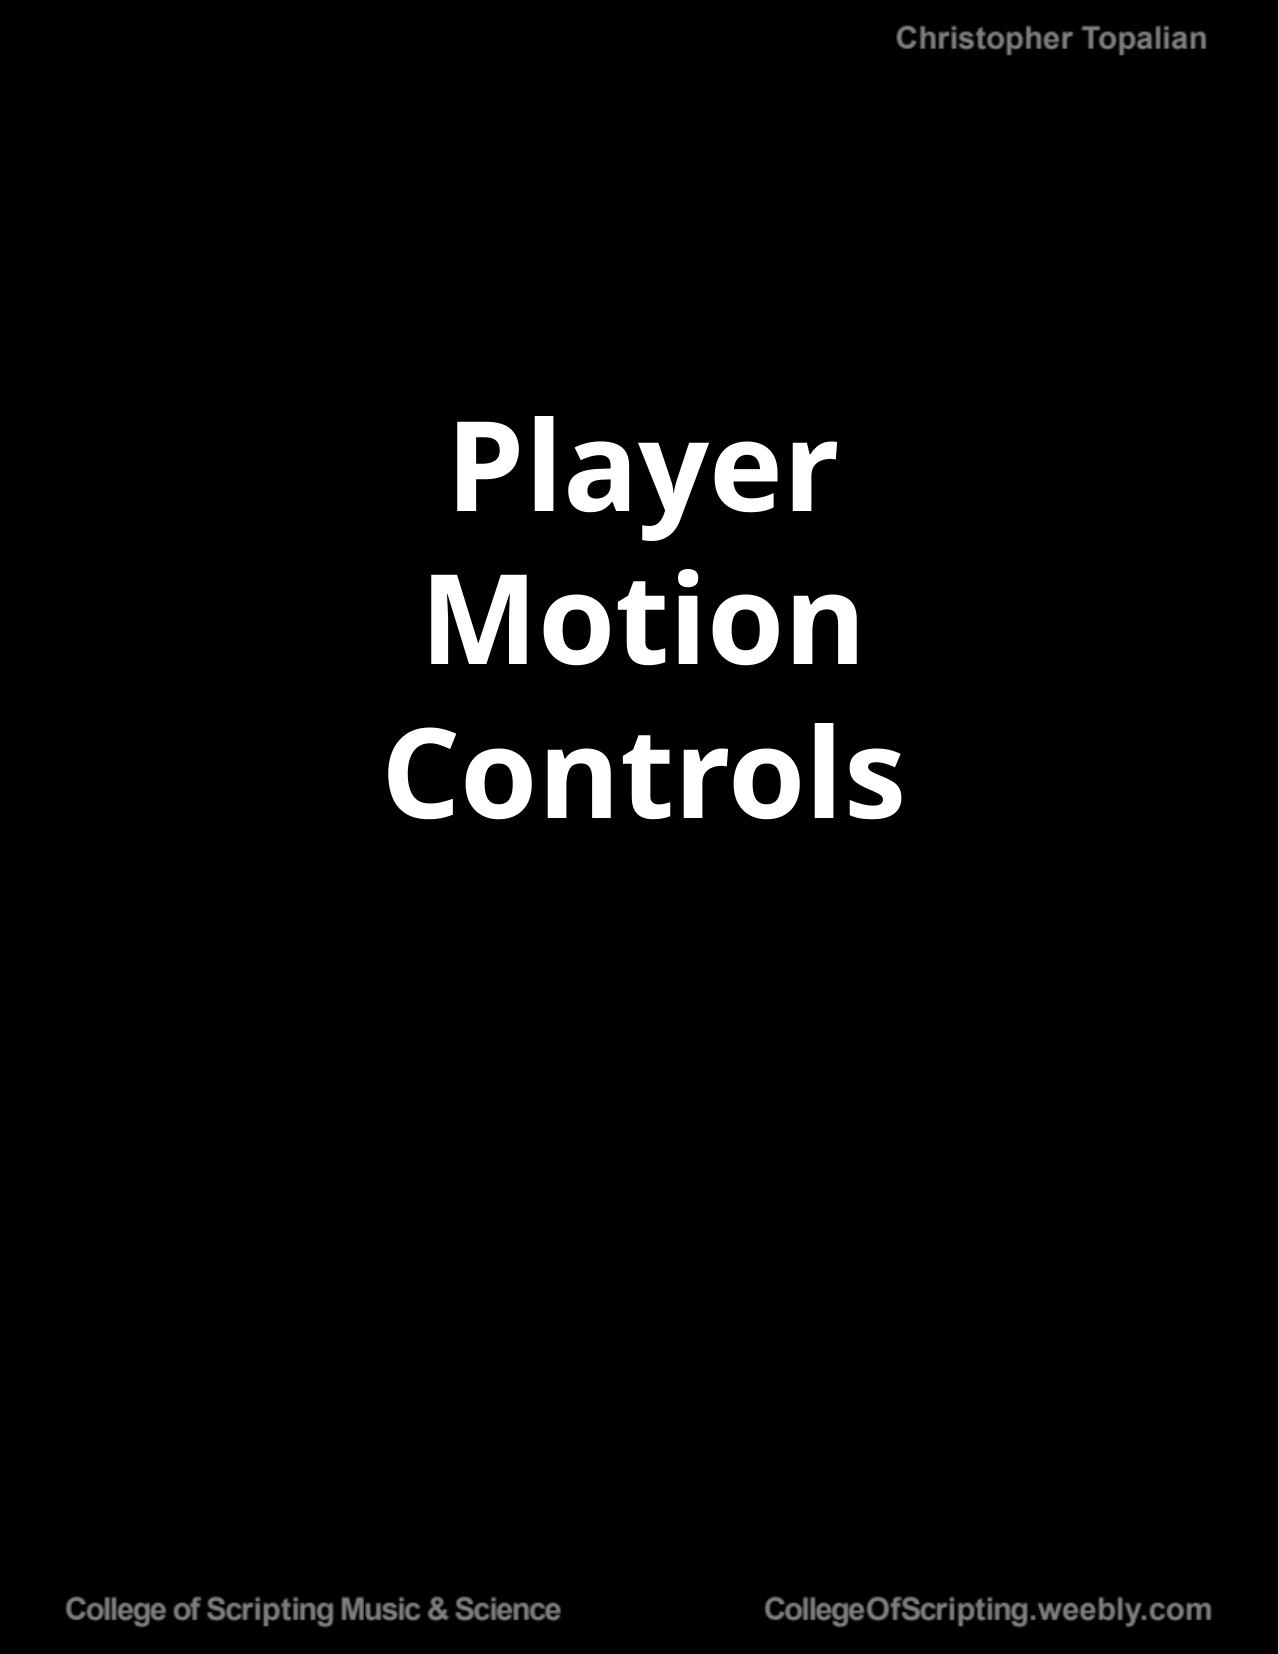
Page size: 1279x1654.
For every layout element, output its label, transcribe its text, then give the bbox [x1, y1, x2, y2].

text Player [84, 389, 1203, 542]
text Controls [84, 696, 1203, 849]
text Motion [84, 542, 1203, 696]
